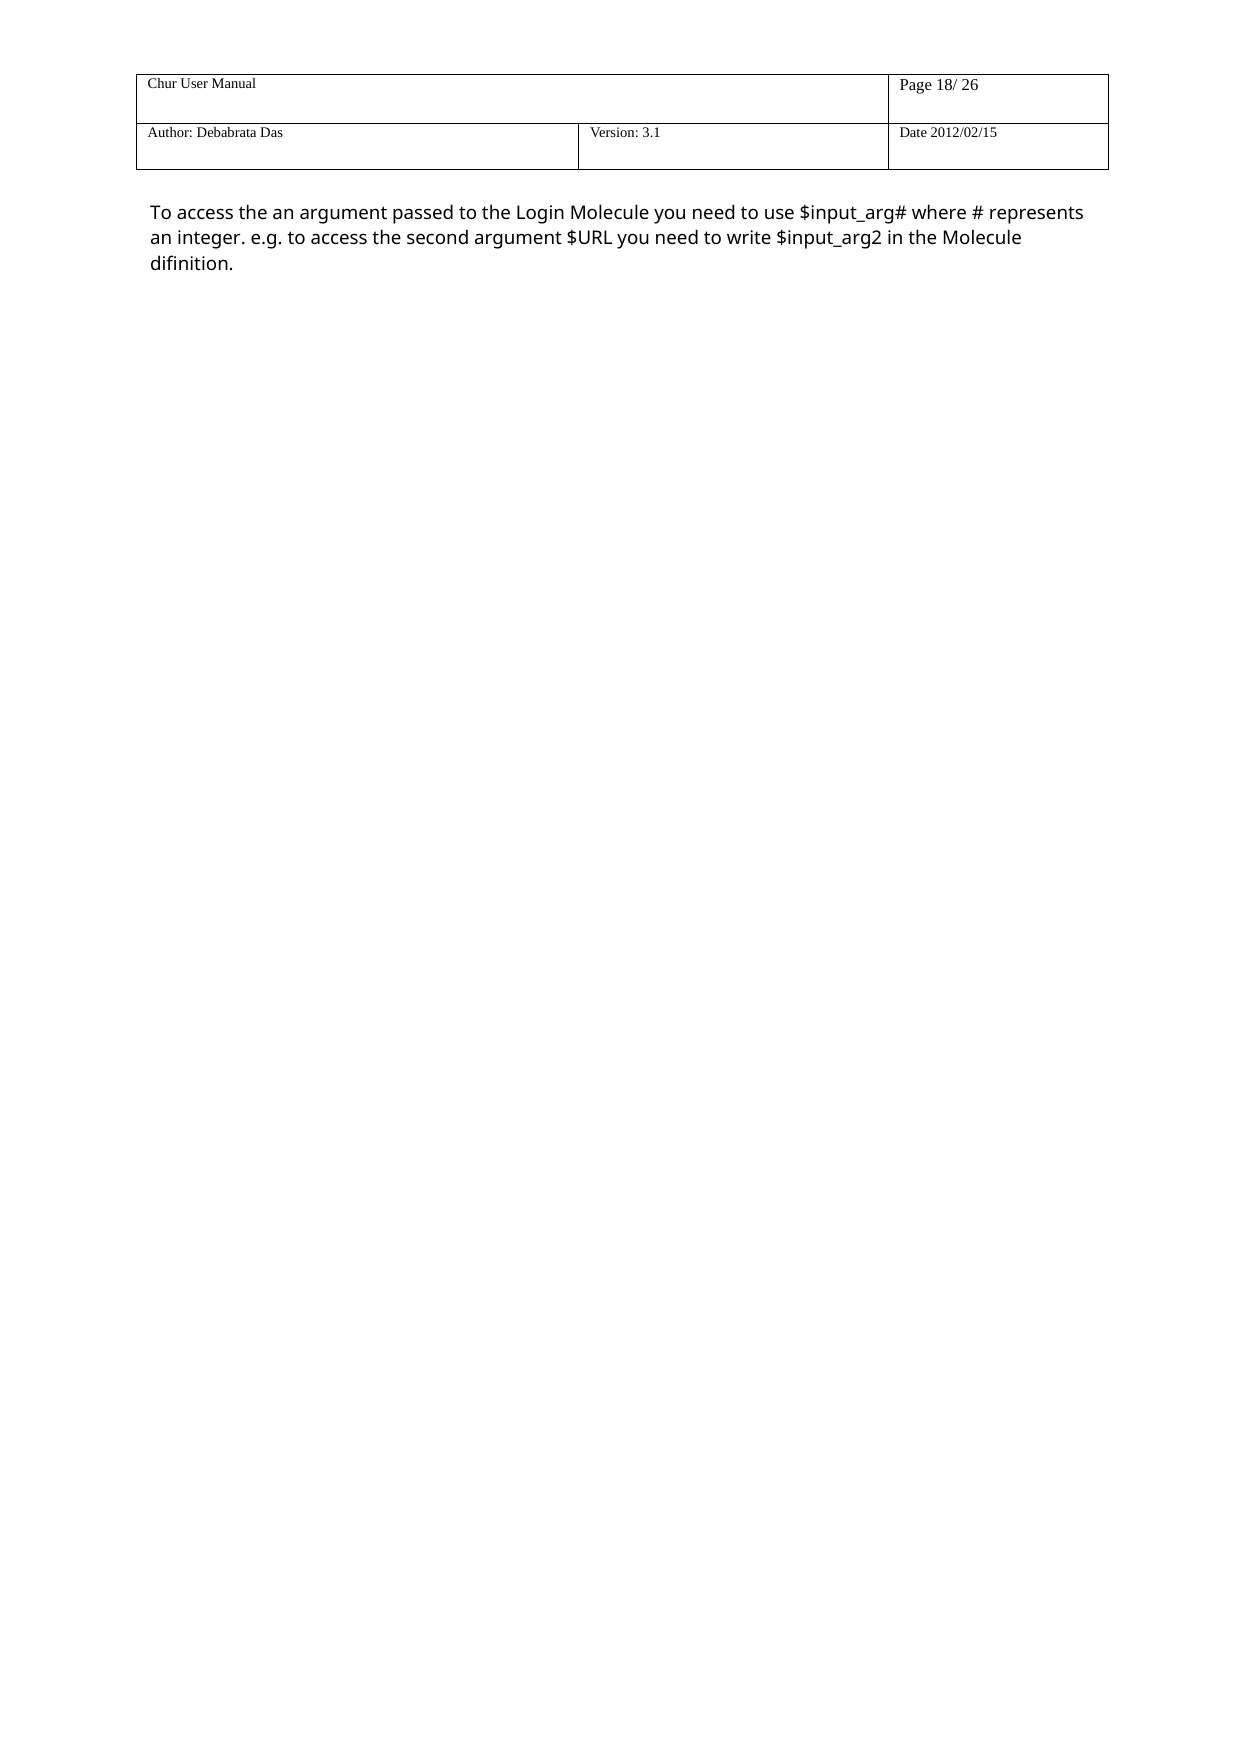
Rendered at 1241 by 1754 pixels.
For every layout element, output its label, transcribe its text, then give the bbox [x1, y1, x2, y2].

text To access the an argument passed to the Login Molecule you need to use $input_arg# where # represents an integer. e.g. to access the second argument $URL you need to write $input_arg2 in the Molecule difinition. [150, 199, 1090, 276]
